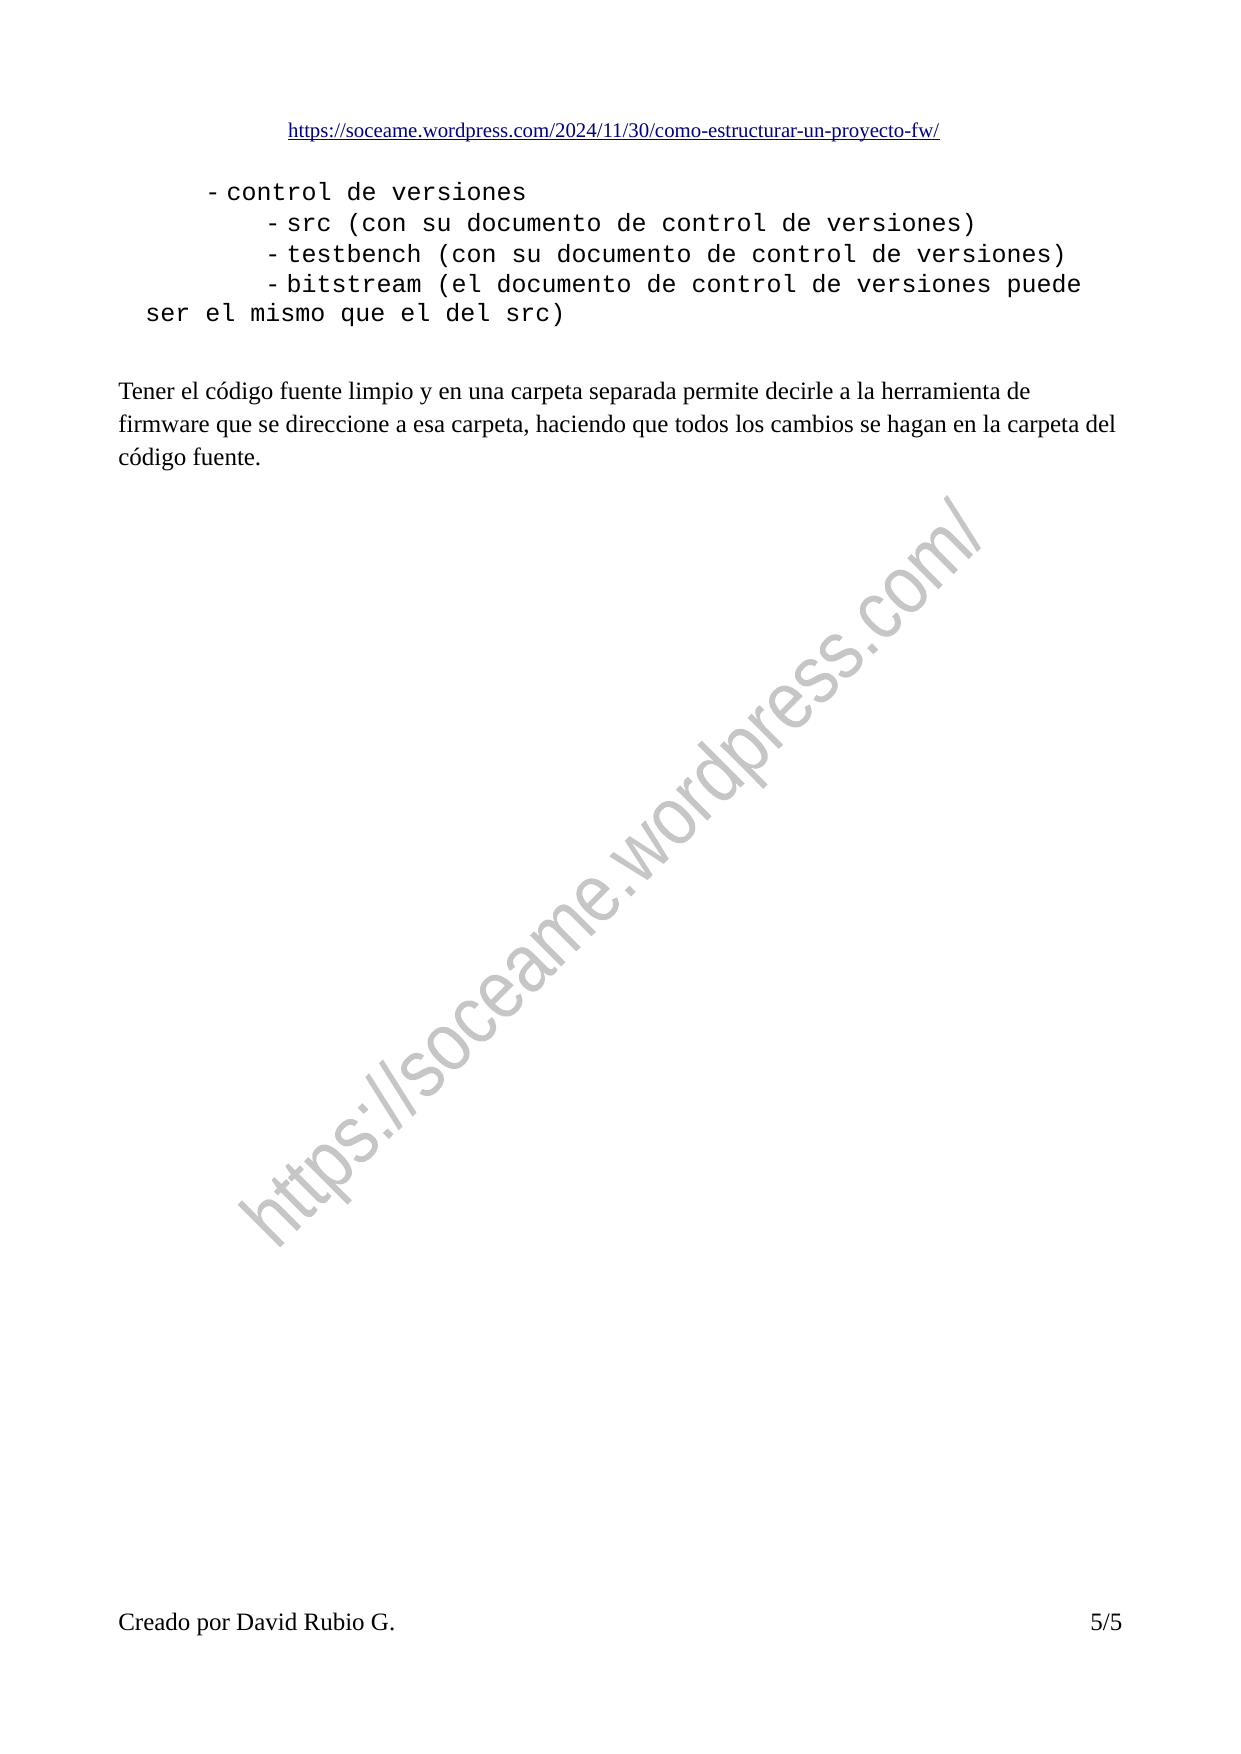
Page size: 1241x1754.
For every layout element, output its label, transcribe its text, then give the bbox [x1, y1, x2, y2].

table_header [118, 177, 145, 329]
table_header - control de versiones - src (con su documento de control de versiones) - testbench (con su documento de control de versiones) - bitstream (el documento de control de versiones puede ser el mismo que el del src) [145, 177, 1122, 329]
text Tener el código fuente limpio y en una carpeta separada permite decirle a la herramienta de firmware que se direccione a esa carpeta, haciendo que todos los cambios se hagan en la carpeta del código fuente. [118, 376, 1122, 471]
